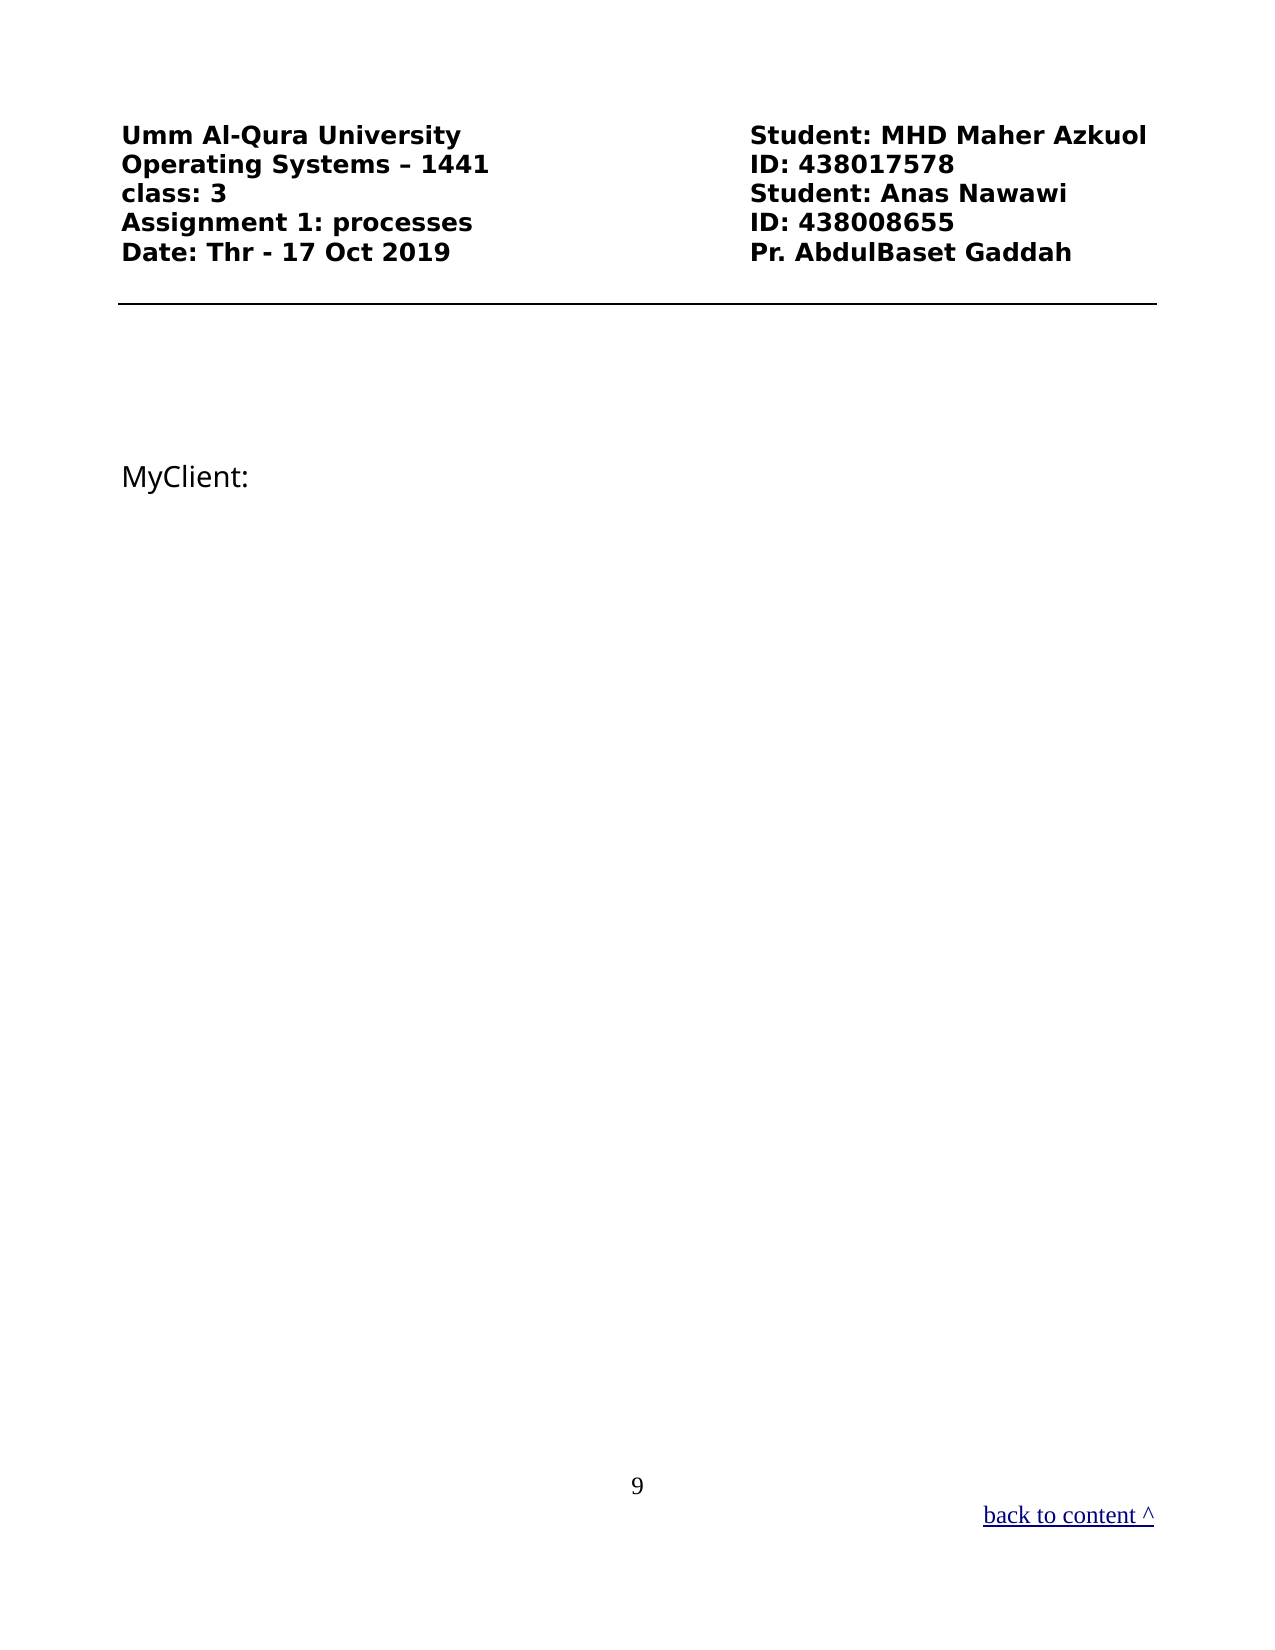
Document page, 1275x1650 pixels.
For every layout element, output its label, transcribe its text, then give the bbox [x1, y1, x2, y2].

text MyClient: [118, 457, 1157, 499]
